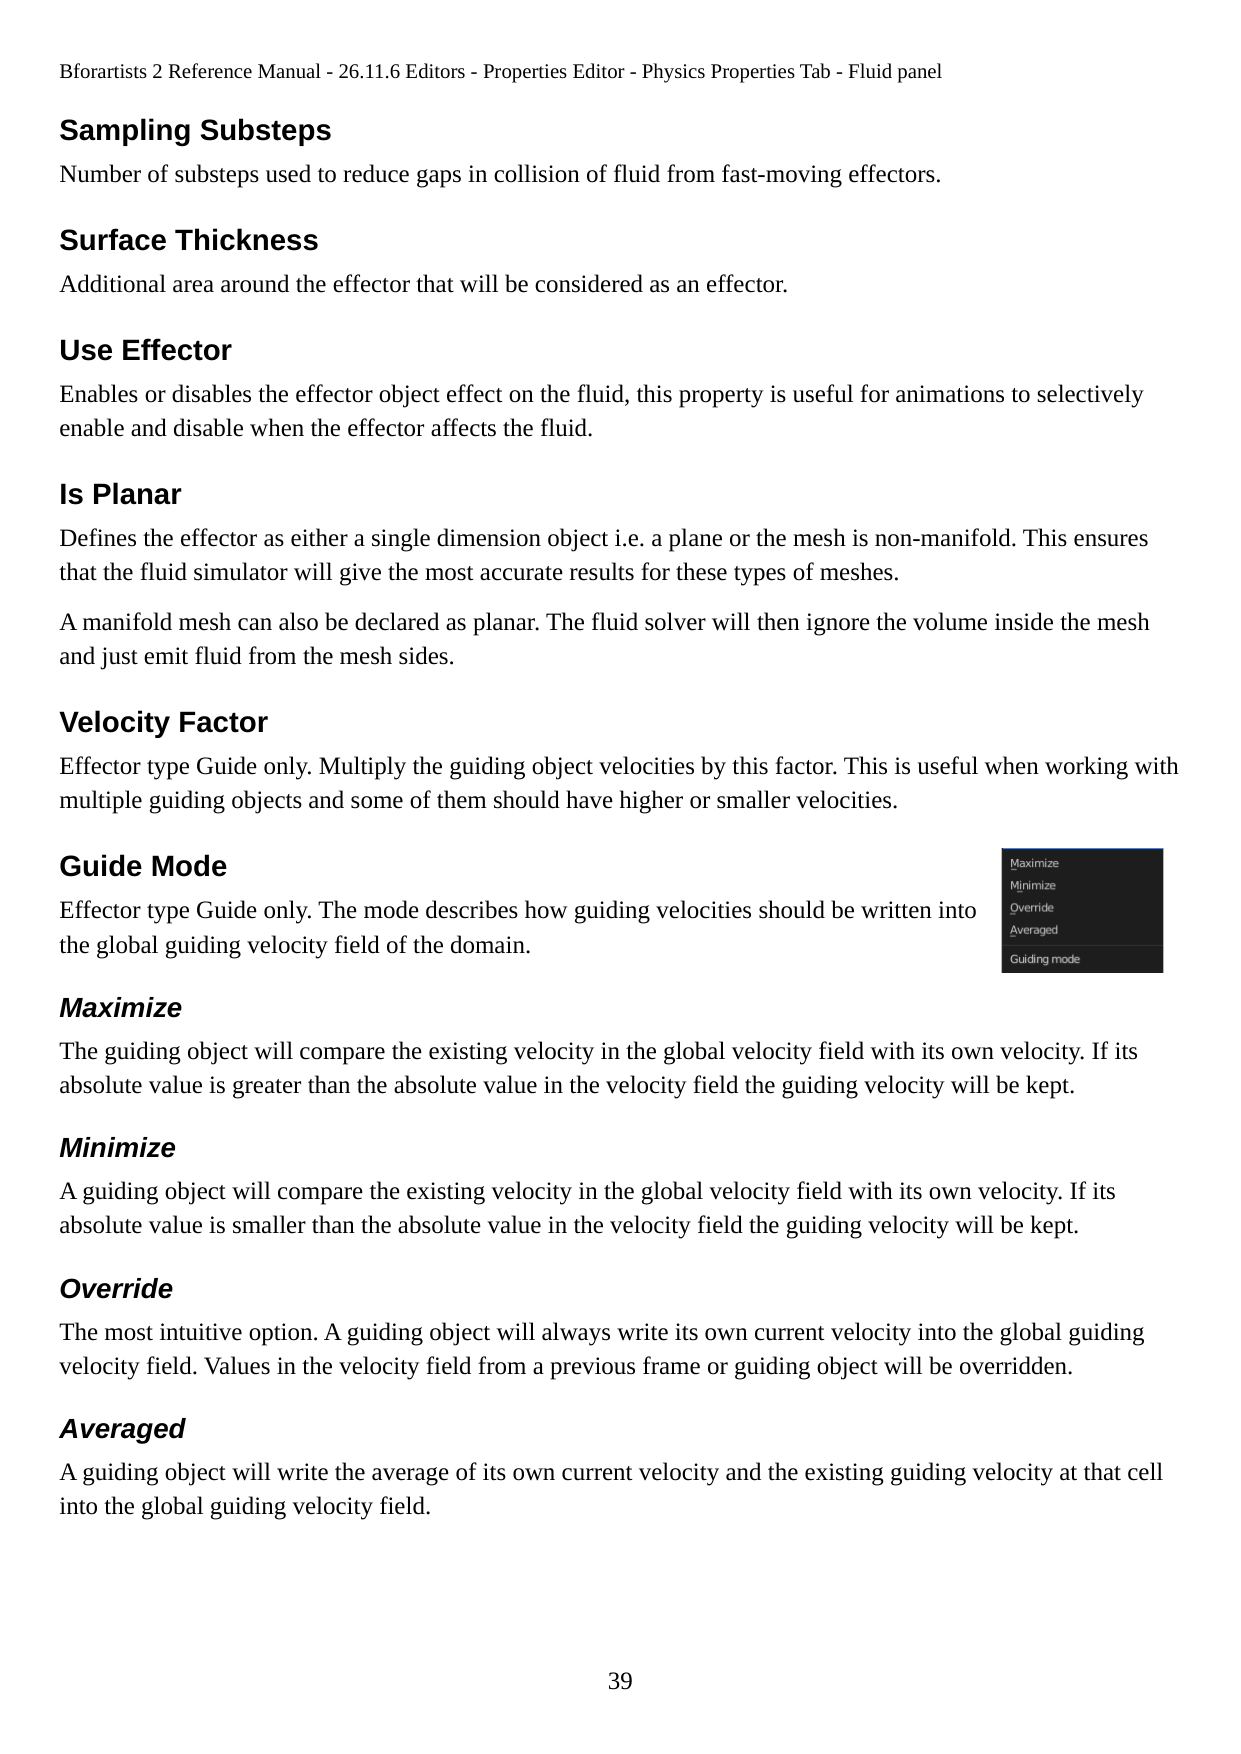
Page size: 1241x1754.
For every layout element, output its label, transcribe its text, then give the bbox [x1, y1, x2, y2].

subtitle Surface Thickness [59, 222, 1181, 256]
text Effector type Guide only. The mode describes how guiding velocities should be written into the global guiding velocity field of the domain. [59, 895, 1001, 958]
subtitle Averaged [59, 1413, 1181, 1444]
subtitle Maximize [59, 991, 1181, 1023]
picture [1001, 848, 1164, 973]
subtitle Is Planar [59, 477, 1181, 511]
text The guiding object will compare the existing velocity in the global velocity field with its own velocity. If its absolute value is greater than the absolute value in the velocity field the guiding velocity will be kept. [59, 1036, 1181, 1099]
subtitle Velocity Factor [59, 705, 1181, 738]
text A guiding object will compare the existing velocity in the global velocity field with its own velocity. If its absolute value is smaller than the absolute value in the velocity field the guiding velocity will be kept. [59, 1176, 1181, 1239]
text Additional area around the effector that will be considered as an effector. [59, 269, 1181, 297]
subtitle Guide Mode [59, 849, 1001, 883]
subtitle Use Effector [59, 332, 1181, 366]
text Defines the effector as either a single dimension object i.e. a plane or the mesh is non-manifold. This ensures that the fluid simulator will give the most accurate results for these types of meshes. [59, 523, 1181, 586]
subtitle Sampling Substeps [59, 113, 1181, 146]
subtitle [1164, 849, 1181, 883]
text The most intuitive option. A guiding object will always write its own current velocity into the global guiding velocity field. Values in the velocity field from a previous frame or guiding object will be overridden. [59, 1317, 1181, 1380]
text Effector type Guide only. Multiply the guiding object velocities by this factor. This is useful when working with multiple guiding objects and some of them should have higher or smaller velocities. [59, 751, 1181, 814]
subtitle Override [59, 1272, 1181, 1304]
text Enables or disables the effector object effect on the fluid, this property is useful for animations to selectively enable and disable when the effector affects the fluid. [59, 379, 1181, 442]
text A manifold mesh can also be declared as planar. The fluid solver will then ignore the volume inside the mesh and just emit fluid from the mesh sides. [59, 607, 1181, 670]
text Number of substeps used to reduce gaps in collision of fluid from fast-moving effectors. [59, 159, 1181, 188]
subtitle Minimize [59, 1132, 1181, 1164]
text A guiding object will write the average of its own current velocity and the existing guiding velocity at that cell into the global guiding velocity field. [59, 1457, 1181, 1520]
